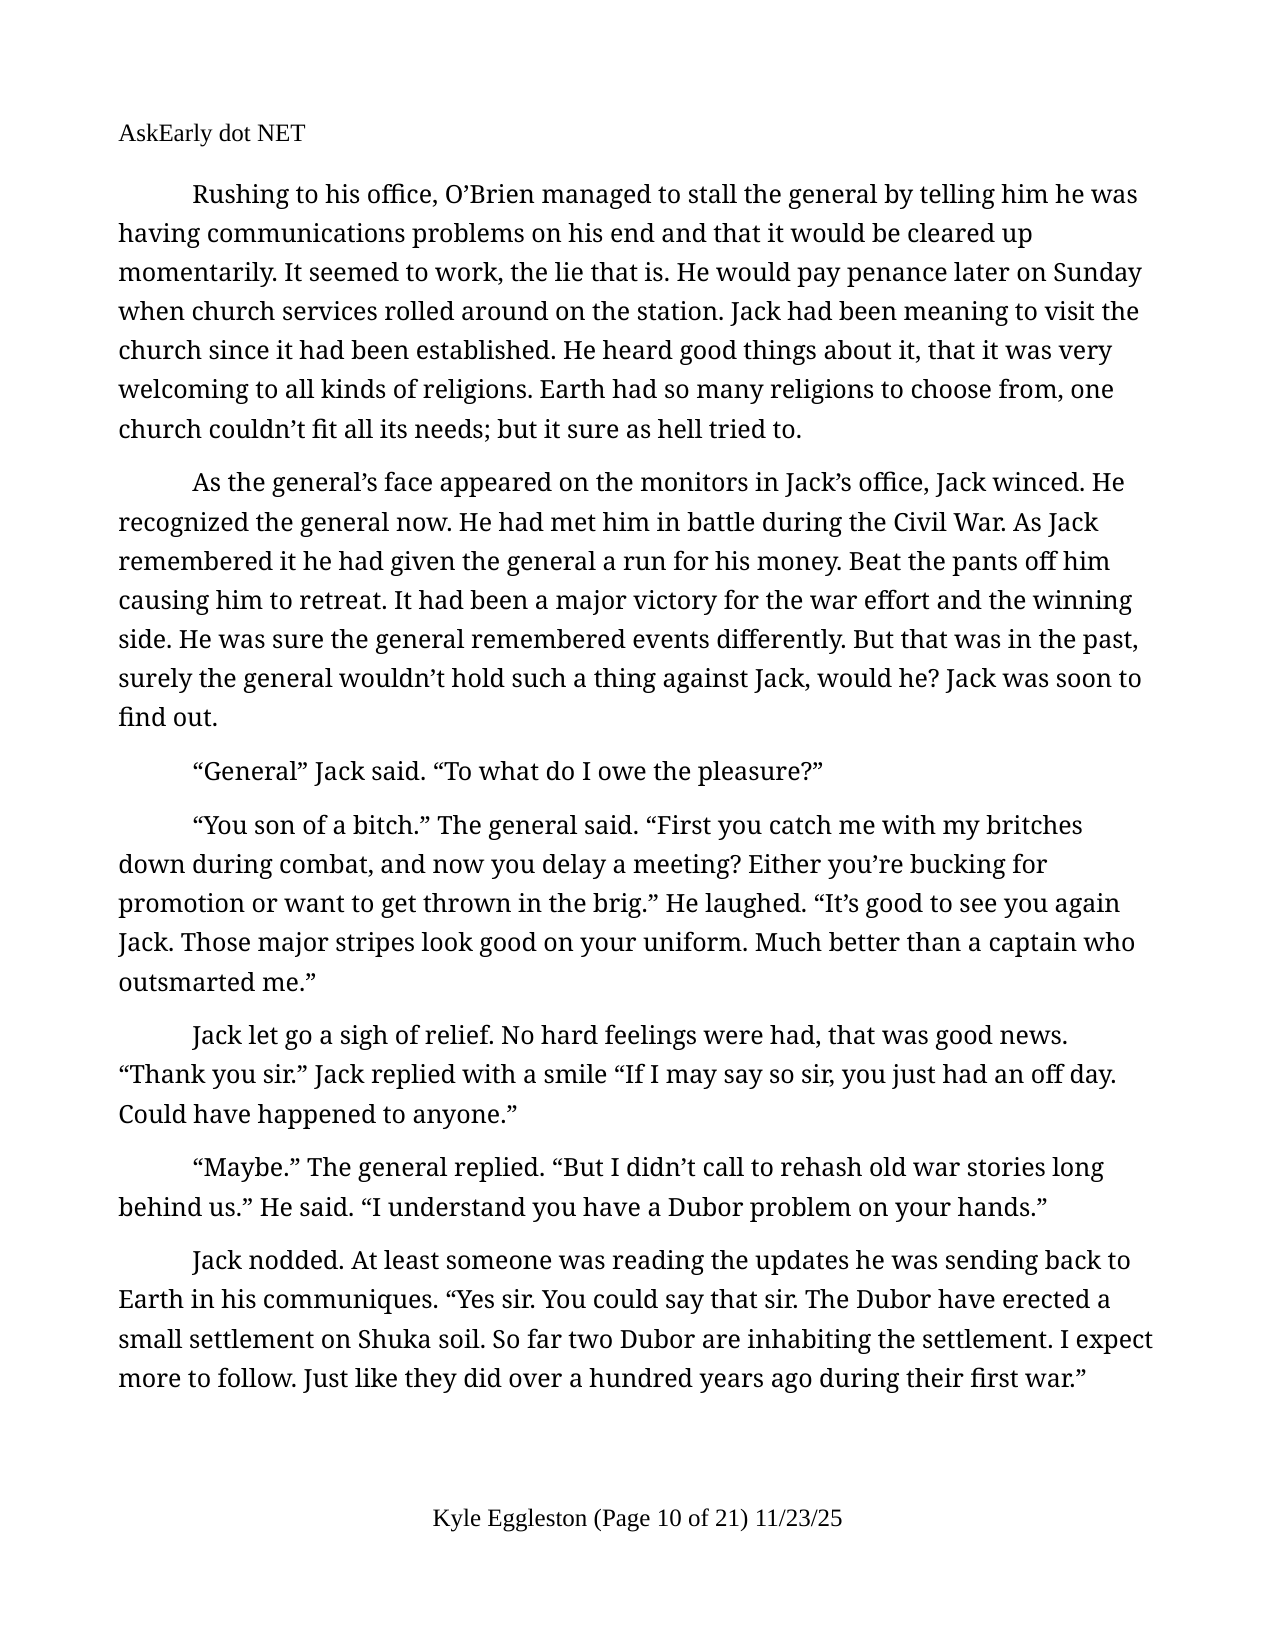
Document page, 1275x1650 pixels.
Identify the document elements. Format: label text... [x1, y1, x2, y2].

text “Maybe.” The general replied. “But I didn’t call to rehash old war stories long behind us.” He said. “I understand you have a Dubor problem on your hands.” [118, 1150, 1157, 1223]
text As the general’s face appeared on the monitors in Jack’s office, Jack winced. He recognized the general now. He had met him in battle during the Civil War. As Jack remembered it he had given the general a run for his money. Beat the pants off him causing him to retreat. It had been a major victory for the war effort and the winning side. He was sure the general remembered events differently. But that was in the past, surely the general wouldn’t hold such a thing against Jack, would he? Jack was soon to find out. [118, 465, 1157, 734]
text Jack nodded. At least someone was reading the updates he was sending back to Earth in his communiques. “Yes sir. You could say that sir. The Dubor have erected a small settlement on Shuka soil. So far two Dubor are inhabiting the settlement. I expect more to follow. Just like they did over a hundred years ago during their first war.” [118, 1243, 1157, 1394]
text “General” Jack said. “To what do I owe the pleasure?” [118, 754, 1157, 788]
text Jack let go a sigh of relief. No hard feelings were had, that was good news. “Thank you sir.” Jack replied with a smile “If I may say so sir, you just had an off day. Could have happened to anyone.” [118, 1018, 1157, 1130]
text “You son of a bitch.” The general said. “First you catch me with my britches down during combat, and now you delay a meeting? Either you’re bucking for promotion or want to get thrown in the brig.” He laughed. “It’s good to see you again Jack. Those major stripes look good on your uniform. Much better than a captain who outsmarted me.” [118, 808, 1157, 998]
text Rushing to his office, O’Brien managed to stall the general by telling him he was having communications problems on his end and that it would be cleared up momentarily. It seemed to work, the lie that is. He would pay penance later on Sunday when church services rolled around on the station. Jack had been meaning to visit the church since it had been established. He heard good things about it, that it was very welcoming to all kinds of religions. Earth had so many religions to choose from, one church couldn’t fit all its needs; but it sure as hell tried to. [118, 176, 1157, 445]
